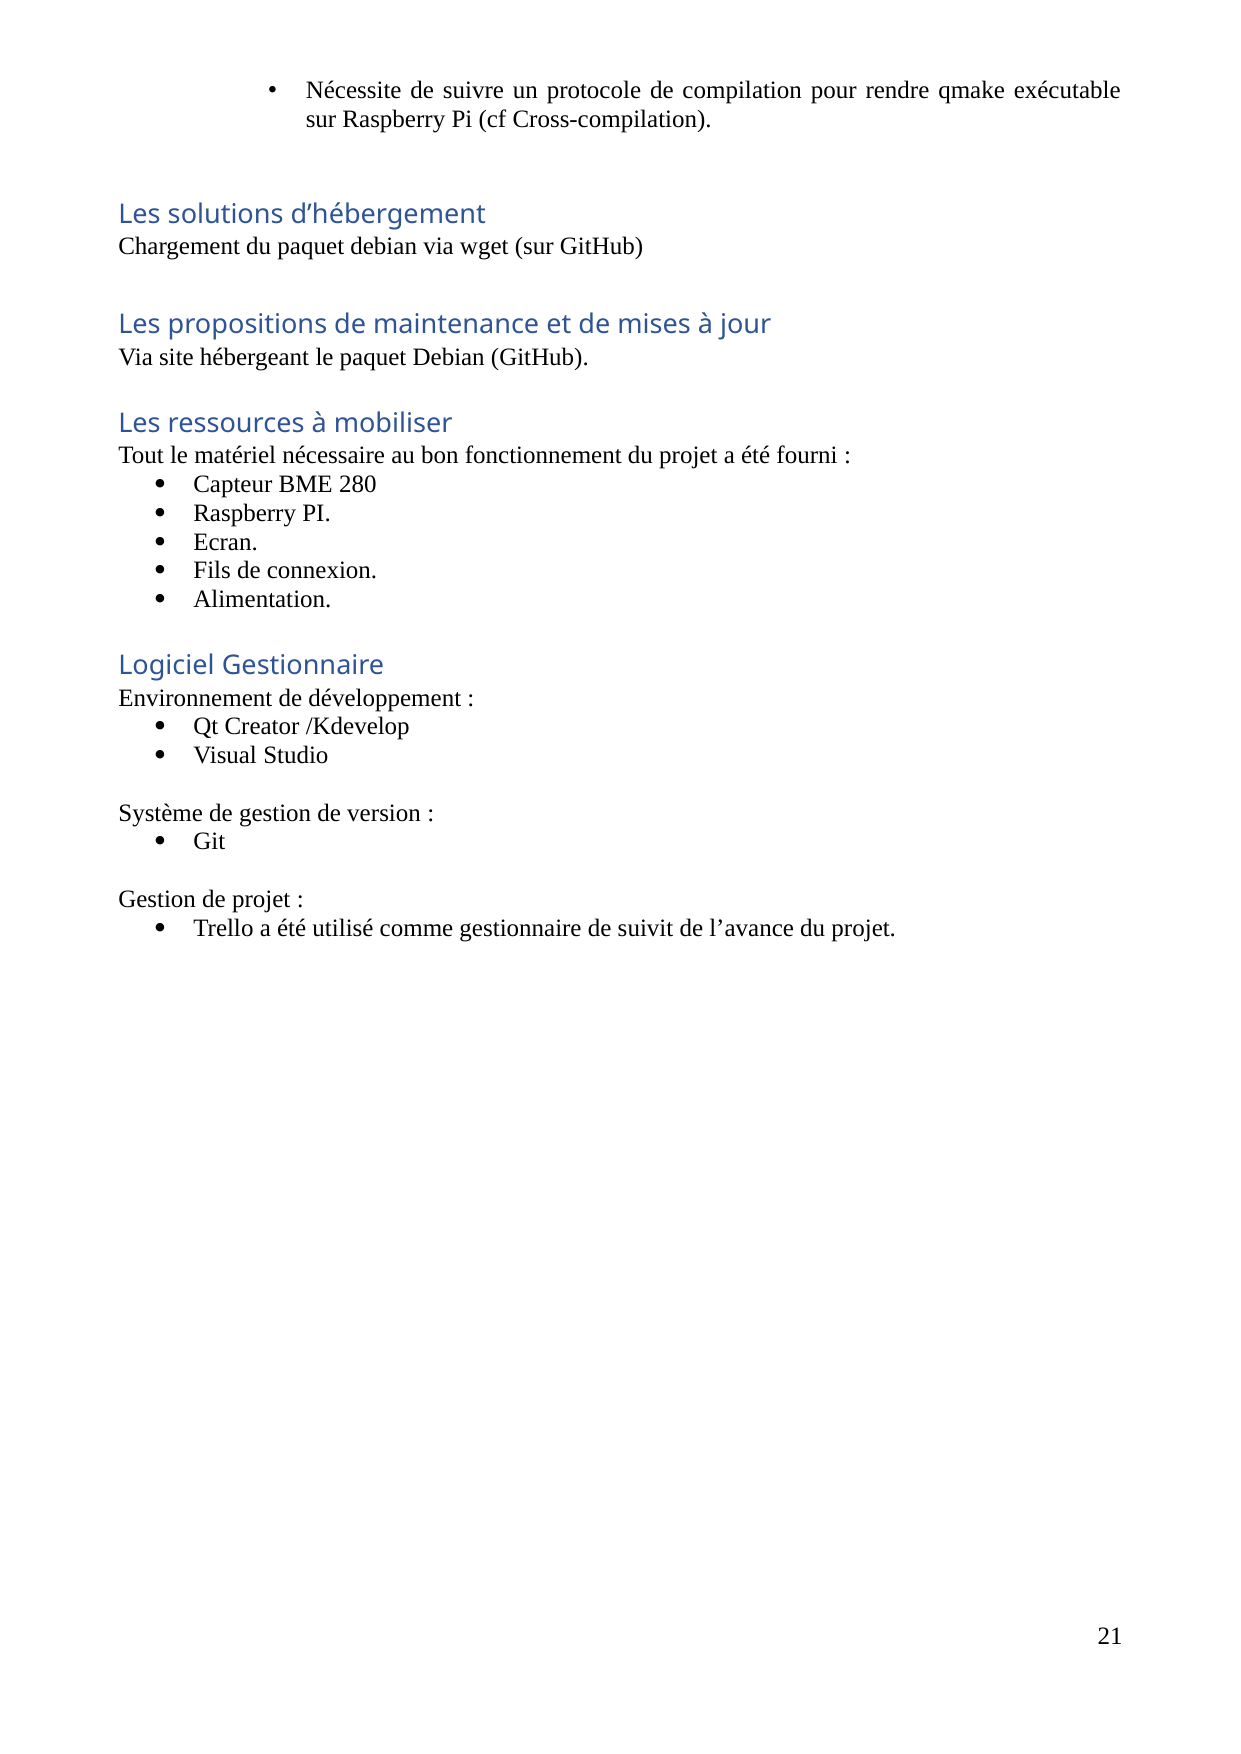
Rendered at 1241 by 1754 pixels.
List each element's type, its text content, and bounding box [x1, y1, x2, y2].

list Capteur BME 280 [156, 469, 1122, 498]
list Trello a été utilisé comme gestionnaire de suivit de l’avance du projet. [156, 913, 1122, 941]
subtitle Les propositions de maintenance et de mises à jour [118, 305, 1122, 342]
text Système de gestion de version : [118, 798, 1122, 826]
list Git [156, 826, 1122, 855]
text Chargement du paquet debian via wget (sur GitHub) [118, 231, 1122, 260]
list Alimentation. [156, 584, 1122, 613]
list Fils de connexion. [156, 555, 1122, 584]
text Gestion de projet : [118, 884, 1122, 913]
list Visual Studio [156, 740, 1122, 769]
list Qt Creator /Kdevelop [156, 711, 1122, 740]
text Tout le matériel nécessaire au bon fonctionnement du projet a été fourni : [118, 440, 1122, 469]
list Ecran. [156, 527, 1122, 555]
subtitle Les solutions d’hébergement [118, 194, 1122, 231]
list Raspberry PI. [156, 498, 1122, 527]
text Environnement de développement : [118, 683, 1122, 711]
subtitle Les ressources à mobiliser [118, 403, 1122, 440]
text Via site hébergeant le paquet Debian (GitHub). [118, 342, 1122, 371]
list Nécessite de suivre un protocole de compilation pour rendre qmake exécutable sur Raspberry Pi (cf Cross-compilation). [268, 75, 1122, 132]
subtitle Logiciel Gestionnaire [118, 646, 1122, 683]
